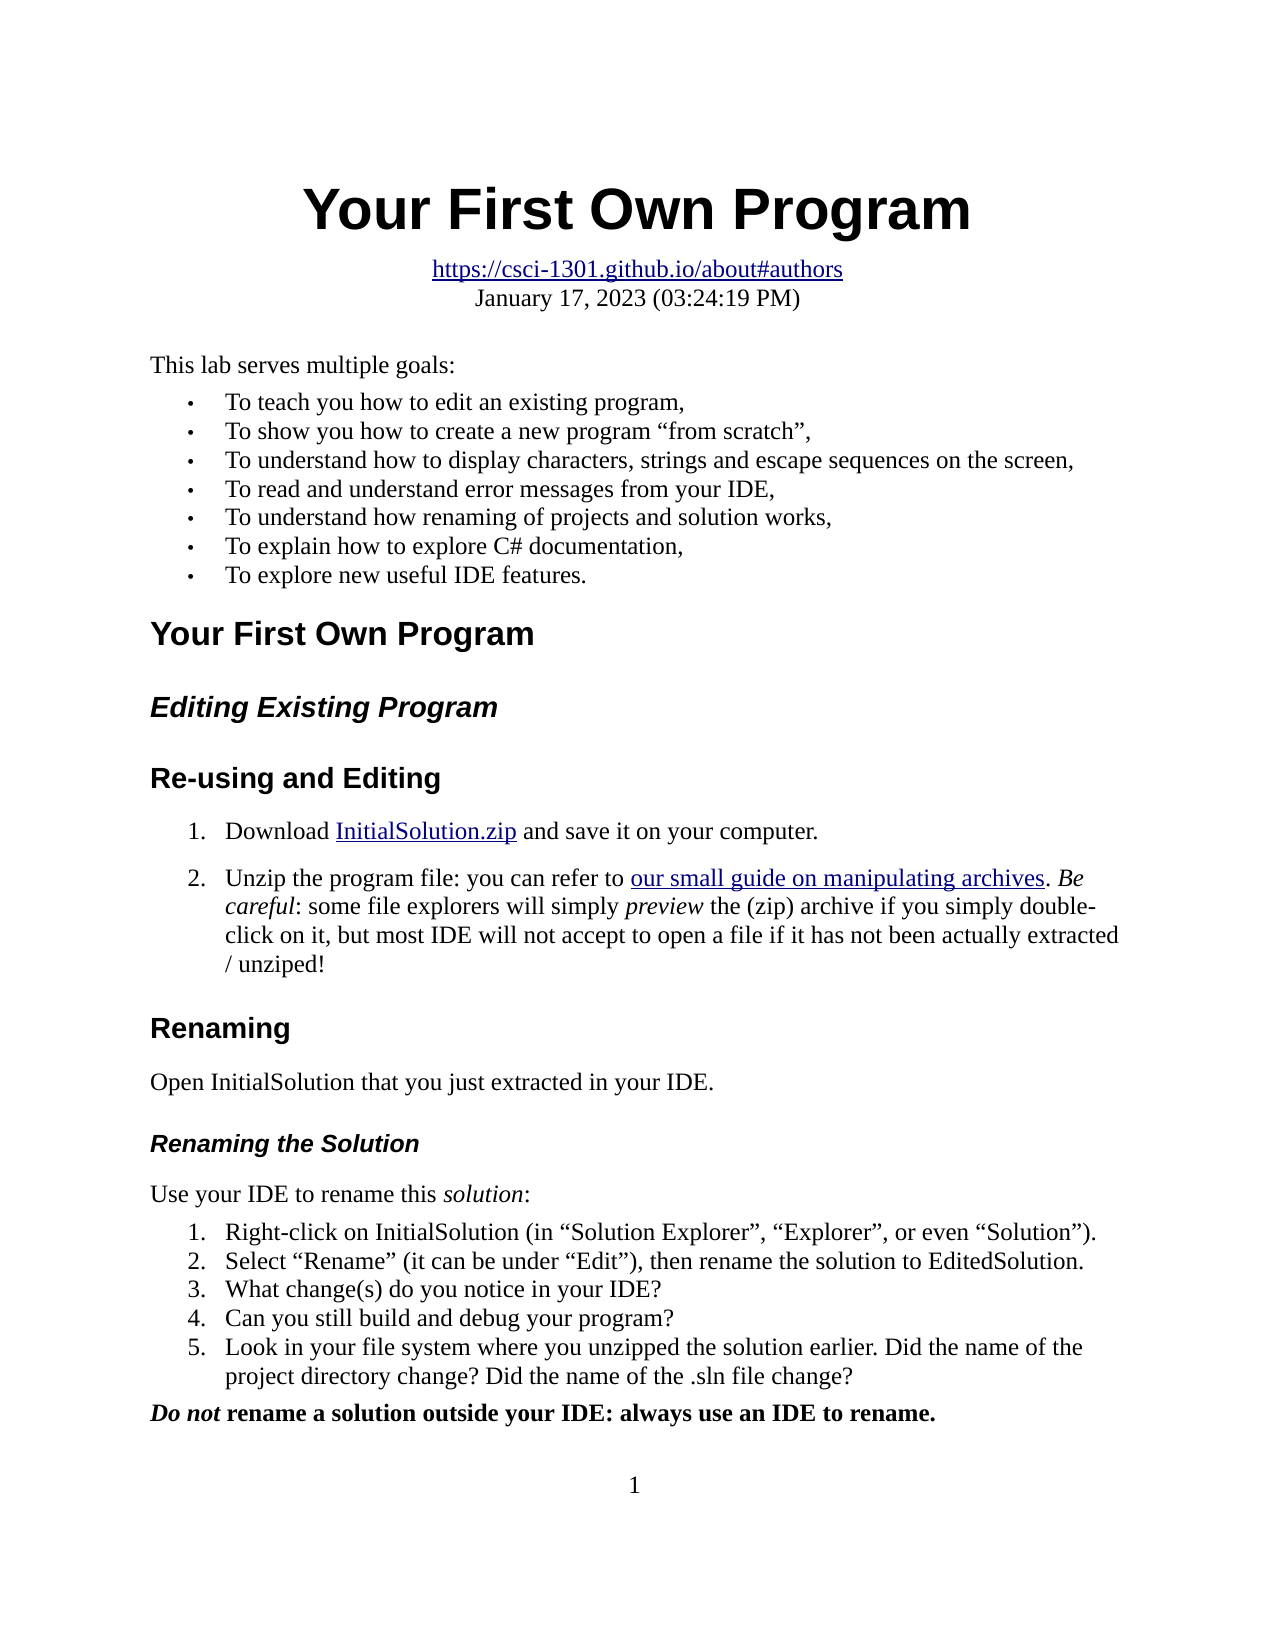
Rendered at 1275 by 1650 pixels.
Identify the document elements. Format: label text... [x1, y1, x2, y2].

subtitle Renaming the Solution [150, 1129, 1125, 1158]
list Right-click on InitialSolution (in “Solution Explorer”, “Explorer”, or even “Solution”). [187, 1217, 1125, 1246]
list Unzip the program file: you can refer to our small guide on manipulating archives. Be careful: some file explorers will simply preview the (zip) archive if you simply double-click on it, but most IDE will not accept to open a file if it has not been actually extracted / unziped! [187, 863, 1125, 978]
title Your First Own Program [150, 175, 1125, 242]
subtitle Re-using and Editing [150, 761, 1125, 794]
list Can you still build and debug your program? [187, 1303, 1125, 1332]
list To understand how to display characters, strings and escape sequences on the screen, [187, 445, 1125, 474]
text https://csci-1301.github.io/about#authors [150, 254, 1125, 283]
list What change(s) do you notice in your IDE? [187, 1274, 1125, 1303]
list To explain how to explore C# documentation, [187, 531, 1125, 560]
list To teach you how to edit an existing program, [187, 387, 1125, 416]
list Look in your file system where you unzipped the solution earlier. Did the name of the project directory change? Did the name of the .sln file change? [187, 1332, 1125, 1389]
subtitle Your First Own Program [150, 614, 1125, 652]
text Open InitialSolution that you just extracted in your IDE. [150, 1067, 1125, 1095]
list To show you how to create a new program “from scratch”, [187, 416, 1125, 445]
text Use your IDE to rename this solution: [150, 1179, 1125, 1208]
text This lab serves multiple goals: [150, 350, 1125, 378]
list To understand how renaming of projects and solution works, [187, 502, 1125, 531]
text January 17, 2023 (03:24:19 PM) [150, 283, 1125, 312]
list Select “Rename” (it can be under “Edit”), then rename the solution to EditedSolution. [187, 1246, 1125, 1274]
subtitle Editing Existing Program [150, 690, 1125, 723]
text Do not rename a solution outside your IDE: always use an IDE to rename. [150, 1398, 1125, 1427]
subtitle Renaming [150, 1012, 1125, 1045]
list To explore new useful IDE features. [187, 560, 1125, 589]
list Download InitialSolution.zip and save it on your computer. [187, 816, 1125, 845]
list To read and understand error messages from your IDE, [187, 474, 1125, 502]
